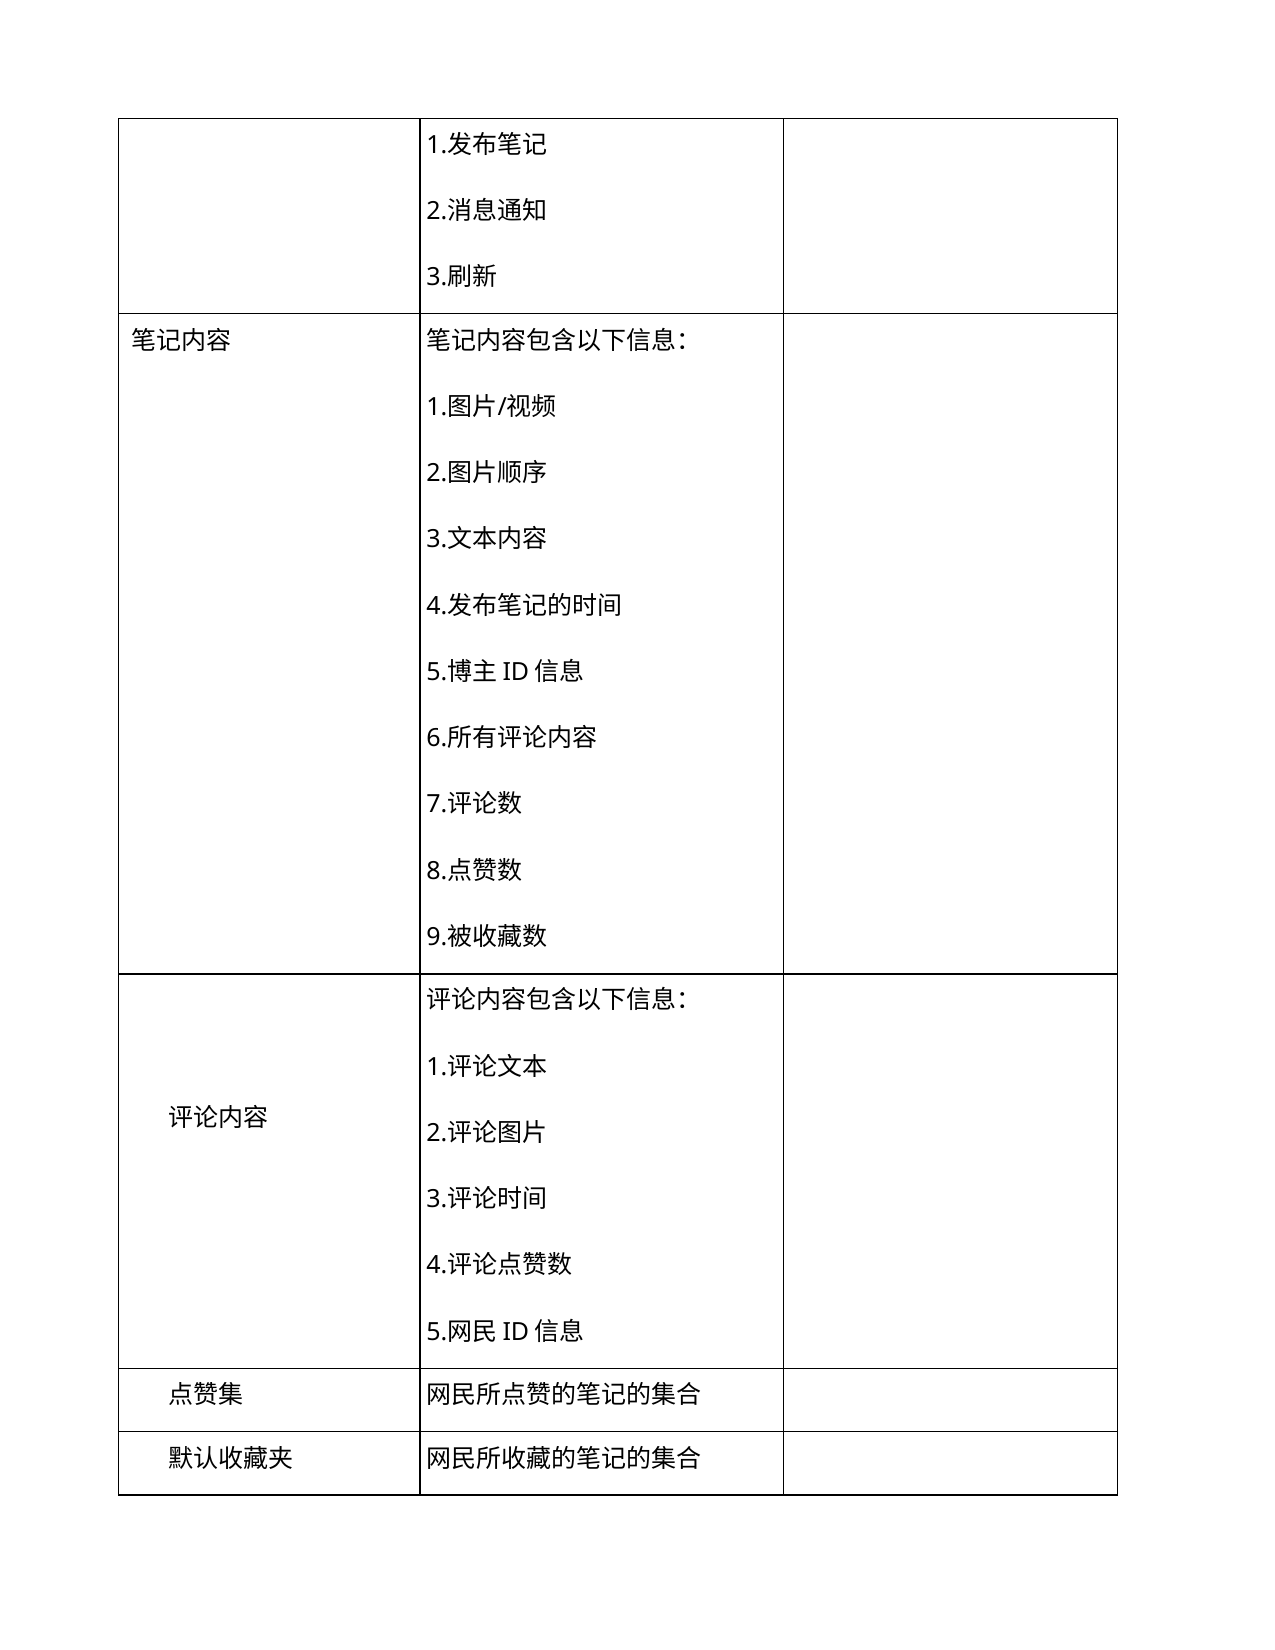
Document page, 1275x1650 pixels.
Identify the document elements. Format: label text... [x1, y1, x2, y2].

table_cell [119, 119, 419, 313]
table_cell 默认收藏夹 [119, 1432, 419, 1494]
table_cell 笔记内容包含以下信息： 1.图片/视频 2.图片顺序 3.文本内容 4.发布笔记的时间 5.博主ID信息 6.所有评论内容 7.评论数 8.点赞数 9.被收藏数 [421, 314, 783, 973]
table_cell 网民所点赞的笔记的集合 [421, 1369, 783, 1431]
table_cell 评论内容包含以下信息： 1.评论文本 2.评论图片 3.评论时间 4.评论点赞数 5.网民ID信息 [421, 975, 783, 1368]
table_cell [784, 119, 1117, 313]
table_cell [784, 1369, 1117, 1431]
table_cell 笔记内容 [119, 314, 419, 973]
table_cell [784, 975, 1117, 1368]
table_cell 1.发布笔记 2.消息通知 3.刷新 [421, 119, 783, 313]
table_cell 评论内容 [119, 975, 419, 1368]
table_cell [784, 1432, 1117, 1494]
table_cell 点赞集 [119, 1369, 419, 1431]
table_cell 网民所收藏的笔记的集合 [421, 1432, 783, 1494]
table_cell [784, 314, 1117, 973]
